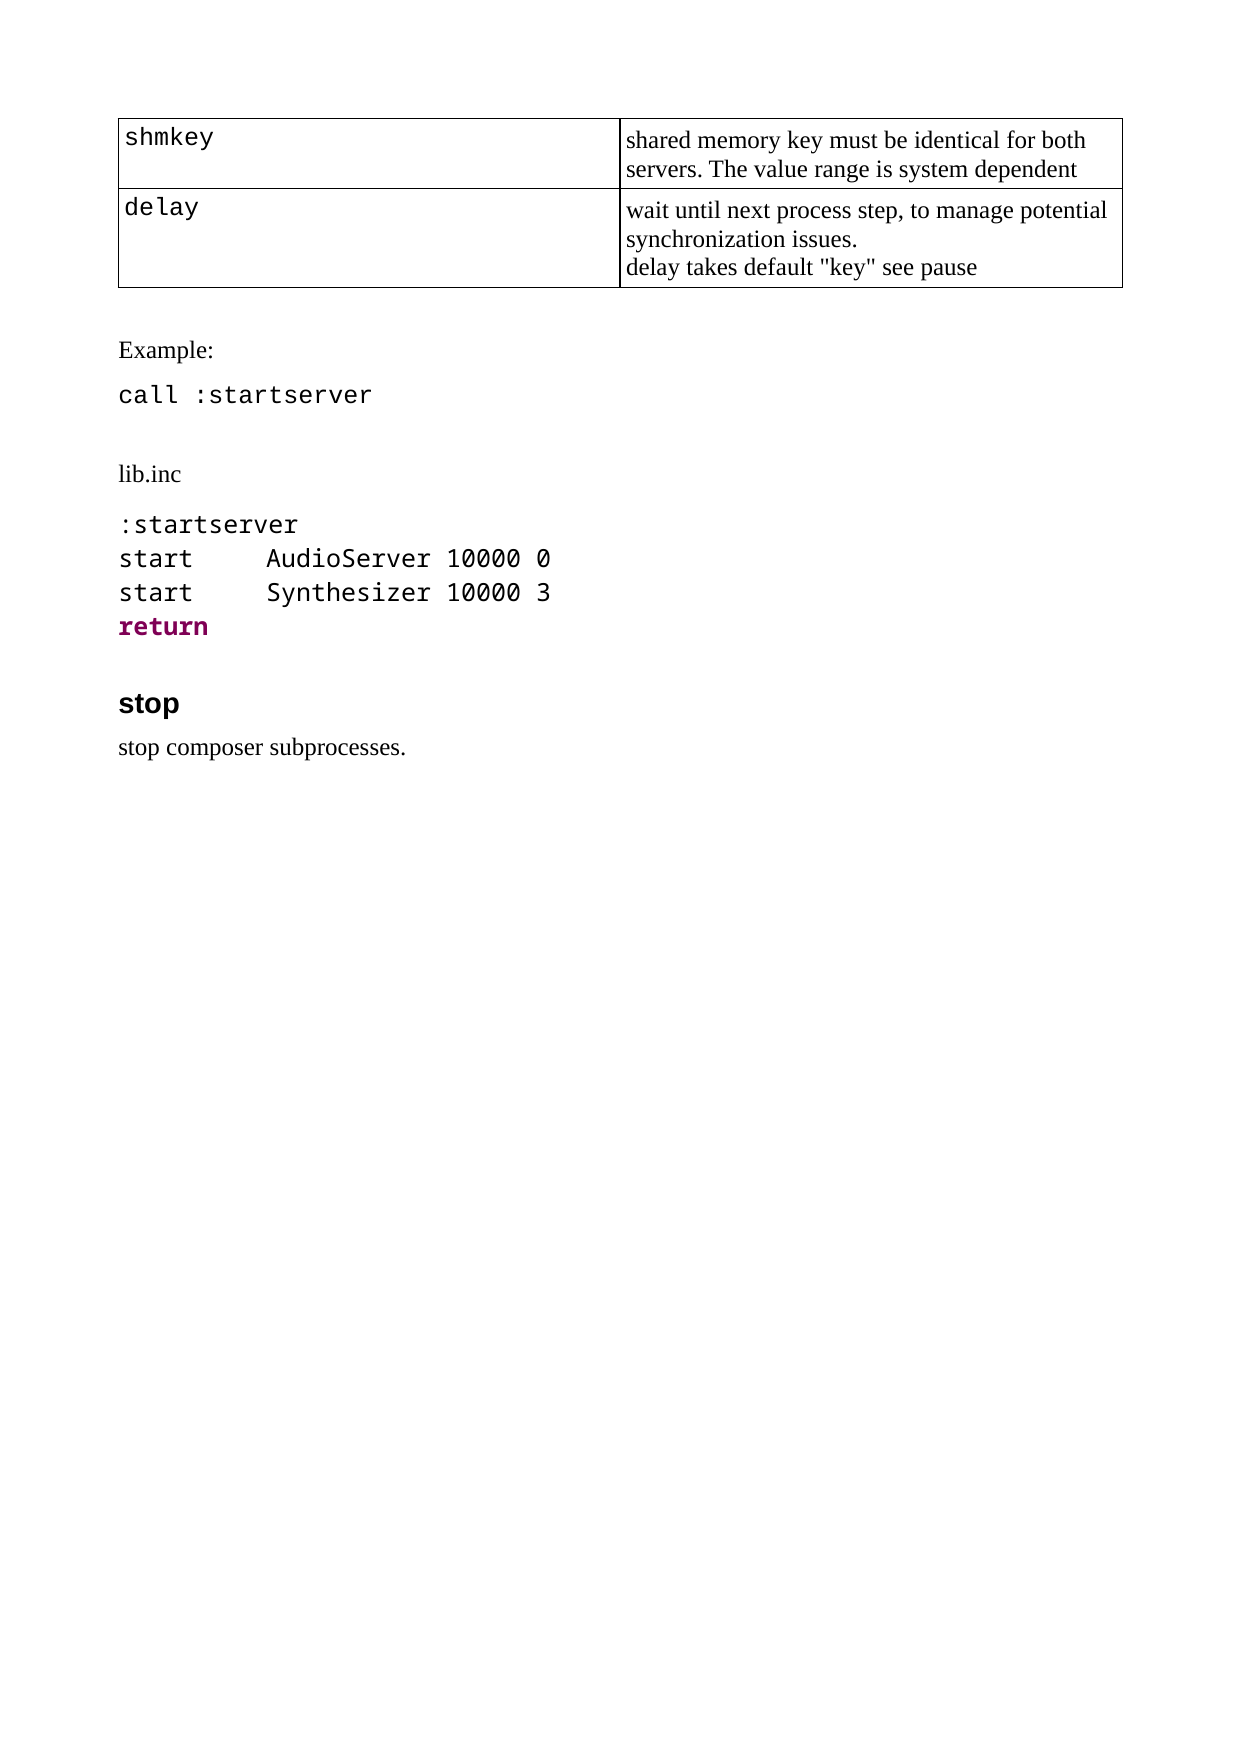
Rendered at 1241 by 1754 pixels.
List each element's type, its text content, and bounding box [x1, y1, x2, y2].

text lib.inc [118, 459, 1122, 488]
text call :startserver [118, 383, 1122, 411]
text start AudioServer 10000 0 [118, 541, 1122, 575]
table_cell wait until next process step, to manage potential synchronization issues. delay takes default "key" see pause [621, 189, 1122, 287]
text Example: [118, 336, 1122, 364]
table_cell shared memory key must be identical for both servers. The value range is system dependent [621, 119, 1122, 188]
text return [118, 609, 1122, 643]
text stop composer subprocesses. [118, 732, 1122, 761]
subtitle stop [118, 686, 1122, 720]
table_cell delay [119, 189, 619, 287]
text start Synthesizer 10000 3 [118, 575, 1122, 609]
table_cell shmkey [119, 119, 619, 188]
text :startserver [118, 507, 1122, 541]
